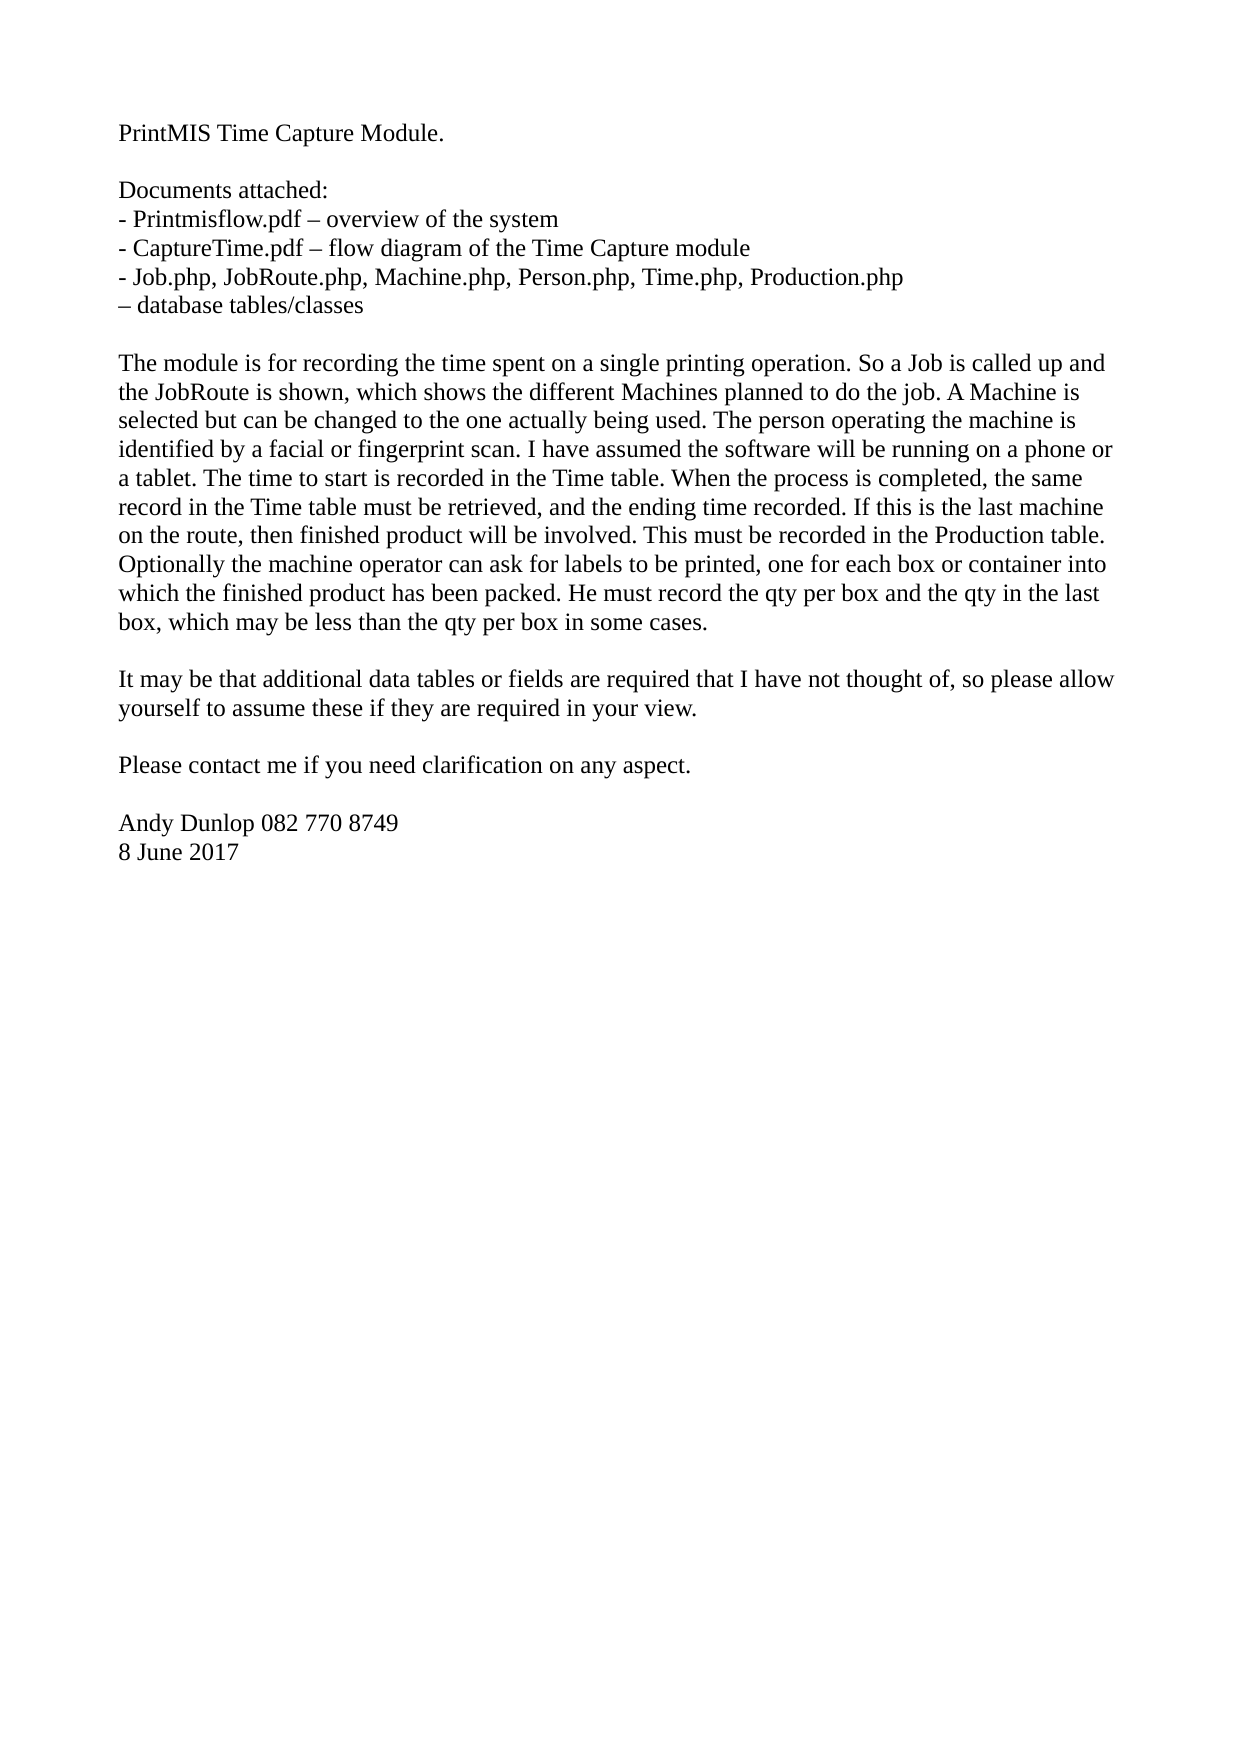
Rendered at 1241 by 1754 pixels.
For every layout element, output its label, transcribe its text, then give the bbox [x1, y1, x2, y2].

text It may be that additional data tables or fields are required that I have not thought of, so please allow yourself to assume these if they are required in your view. [118, 664, 1122, 722]
text - CaptureTime.pdf – flow diagram of the Time Capture module [118, 233, 1122, 262]
text 8 June 2017 [118, 837, 1122, 866]
text PrintMIS Time Capture Module. [118, 118, 1122, 147]
text - Job.php, JobRoute.php, Machine.php, Person.php, Time.php, Production.php [118, 262, 1122, 291]
text Documents attached: [118, 176, 1122, 204]
text The module is for recording the time spent on a single printing operation. So a Job is called up and the JobRoute is shown, which shows the different Machines planned to do the job. A Machine is selected but can be changed to the one actually being used. The person operating the machine is identified by a facial or fingerprint scan. I have assumed the software will be running on a phone or a tablet. The time to start is recorded in the Time table. When the process is completed, the same record in the Time table must be retrieved, and the ending time recorded. If this is the last machine on the route, then finished product will be involved. This must be recorded in the Production table. Optionally the machine operator can ask for labels to be printed, one for each box or container into which the finished product has been packed. He must record the qty per box and the qty in the last box, which may be less than the qty per box in some cases. [118, 348, 1122, 636]
text Andy Dunlop 082 770 8749 [118, 808, 1122, 837]
text Please contact me if you need clarification on any aspect. [118, 751, 1122, 779]
text – database tables/classes [118, 291, 1122, 319]
text - Printmisflow.pdf – overview of the system [118, 204, 1122, 233]
